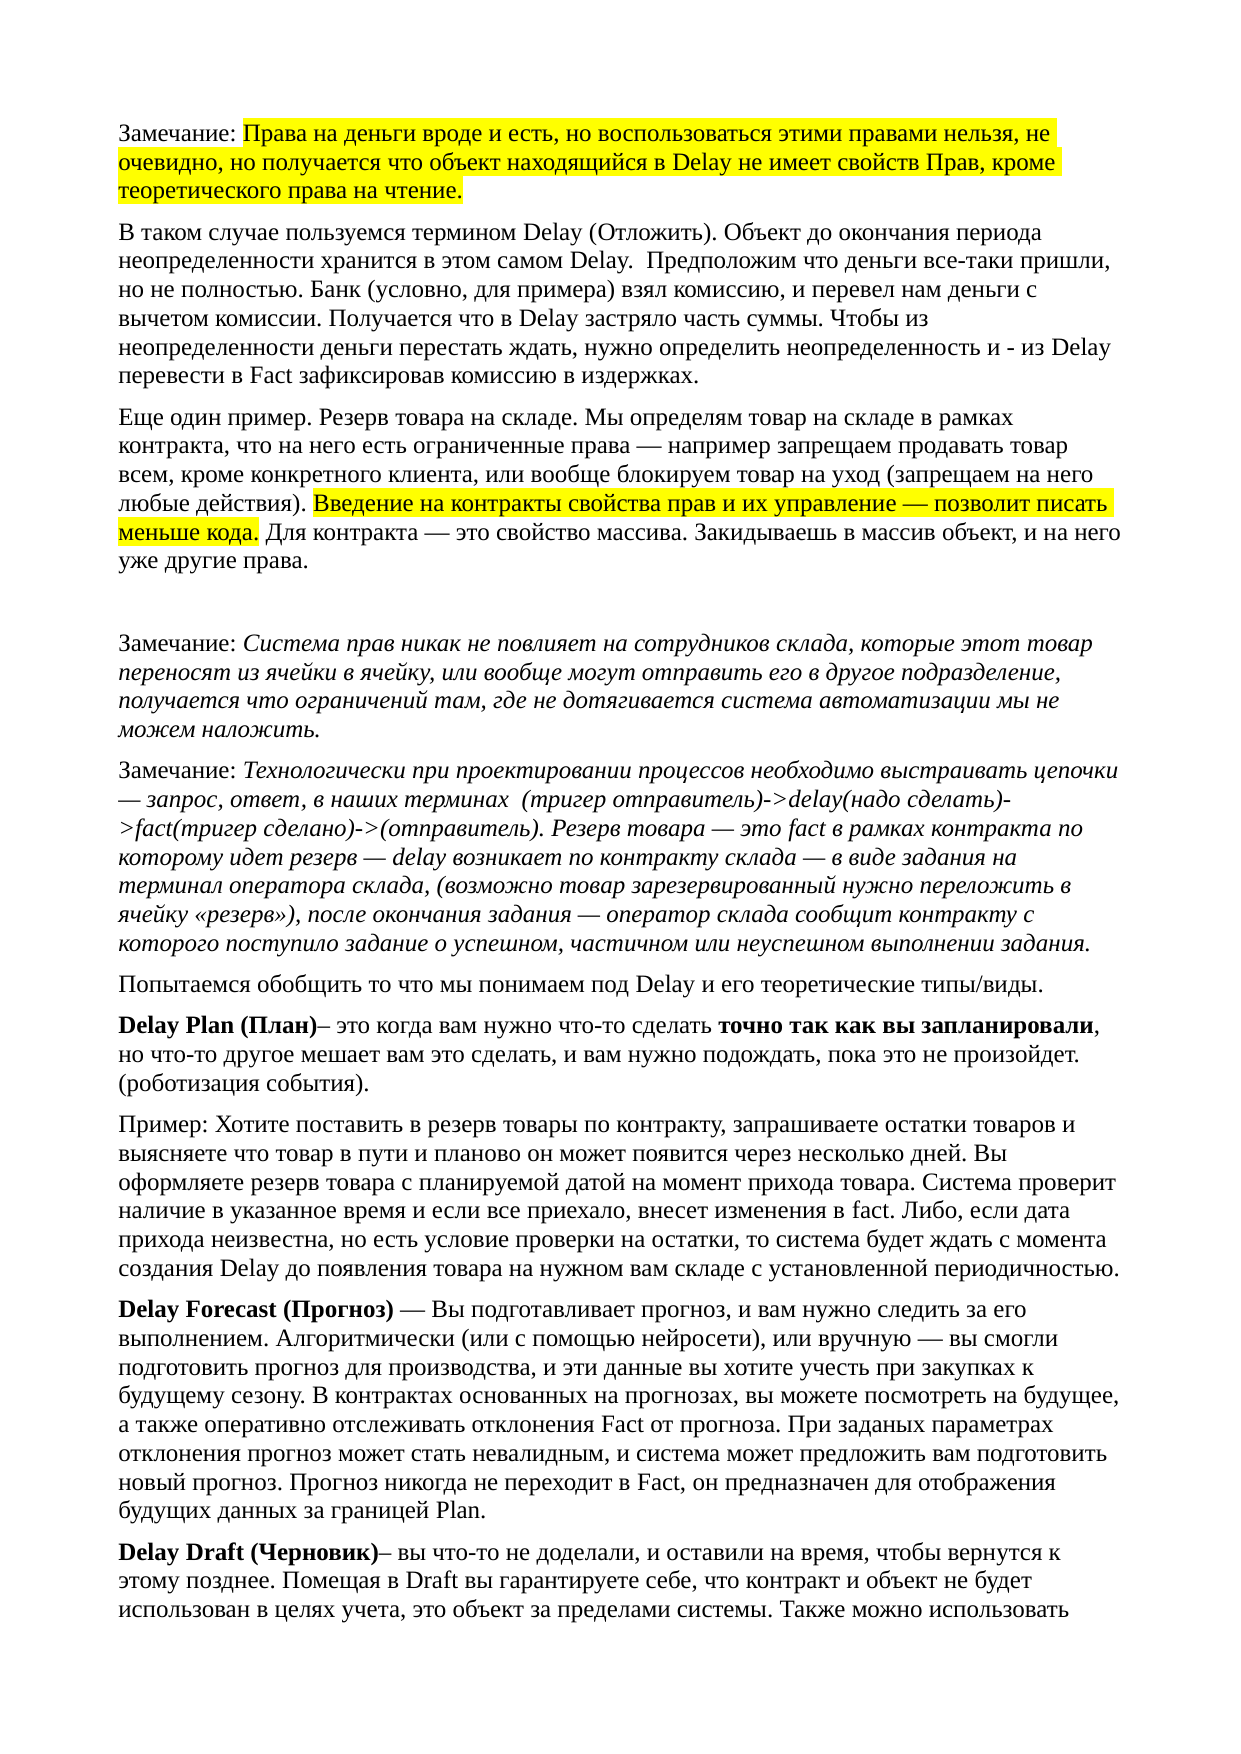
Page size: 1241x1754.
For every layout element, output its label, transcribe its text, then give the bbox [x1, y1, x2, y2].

text Еще один пример. Резерв товара на складе. Мы определям товар на складе в рамках контракта, что на него есть ограниченные права — например запрещаем продавать товар всем, кроме конкретного клиента, или вообще блокируем товар на уход (запрещаем на него любые действия). Введение на контракты свойства прав и их управление — позволит писать меньше кода. Для контракта — это свойство массива. Закидываешь в массив объект, и на него уже другие права. [118, 402, 1122, 574]
text Delay Draft (Черновик)– вы что-то не доделали, и оставили на время, чтобы вернутся к этому позднее. Помещая в Draft вы гарантируете себе, что контракт и объект не будет использован в целях учета, это объект за пределами системы. Также можно использовать [118, 1537, 1122, 1623]
text Пример: Хотите поставить в резерв товары по контракту, запрашиваете остатки товаров и выясняете что товар в пути и планово он может появится через несколько дней. Вы оформляете резерв товара с планируемой датой на момент прихода товара. Система проверит наличие в указанное время и если все приехало, внесет изменения в fact. Либо, если дата прихода неизвестна, но есть условие проверки на остатки, то система будет ждать с момента создания Delay до появления товара на нужном вам складе с установленной периодичностью. [118, 1109, 1122, 1282]
text Delay Forecast (Прогноз) — Вы подготавливает прогноз, и вам нужно следить за его выполнением. Алгоритмически (или с помощью нейросети), или вручную — вы смогли подготовить прогноз для производства, и эти данные вы хотите учесть при закупках к будущему сезону. В контрактах основанных на прогнозах, вы можете посмотреть на будущее, а также оперативно отслеживать отклонения Fact от прогноза. При заданых параметрах отклонения прогноз может стать невалидным, и система может предложить вам подготовить новый прогноз. Прогноз никогда не переходит в Fact, он предназначен для отображения будущих данных за границей Plan. [118, 1294, 1122, 1524]
text Замечание: Права на деньги вроде и есть, но воспользоваться этими правами нельзя, не очевидно, но получается что объект находящийся в Delay не имеет свойств Прав, кроме теоретического права на чтение. [118, 118, 1122, 204]
text В таком случае пользуемся термином Delay (Отложить). Объект до окончания периода неопределенности хранится в этом самом Delay. Предположим что деньги все-таки пришли, но не полностью. Банк (условно, для примера) взял комиссию, и перевел нам деньги с вычетом комиссии. Получается что в Delay застряло часть суммы. Чтобы из неопределенности деньги перестать ждать, нужно определить неопределенность и - из Delay перевести в Fact зафиксировав комиссию в издержках. [118, 217, 1122, 389]
text Попытаемся обобщить то что мы понимаем под Delay и его теоретические типы/виды. [118, 969, 1122, 998]
text Delay Plan (План)– это когда вам нужно что-то сделать точно так как вы запланировали, но что-то другое мешает вам это сделать, и вам нужно подождать, пока это не произойдет. (роботизация события). [118, 1011, 1122, 1097]
text Замечание: Система прав никак не повлияет на сотрудников склада, которые этот товар переносят из ячейки в ячейку, или вообще могут отправить его в другое подразделение, получается что ограничений там, где не дотягивается система автоматизации мы не можем наложить. [118, 628, 1122, 743]
text Замечание: Технологически при проектировании процессов необходимо выстраивать цепочки — запрос, ответ, в наших терминах (тригер отправитель)->delay(надо сделать)->fact(тригер сделано)->(отправитель). Резерв товара — это fact в рамках контракта по которому идет резерв — delay возникает по контракту склада — в виде задания на терминал оператора склада, (возможно товар зарезервированный нужно переложить в ячейку «резерв»), после окончания задания — оператор склада сообщит контракту с которого поступило задание о успешном, частичном или неуспешном выполнении задания. [118, 756, 1122, 957]
